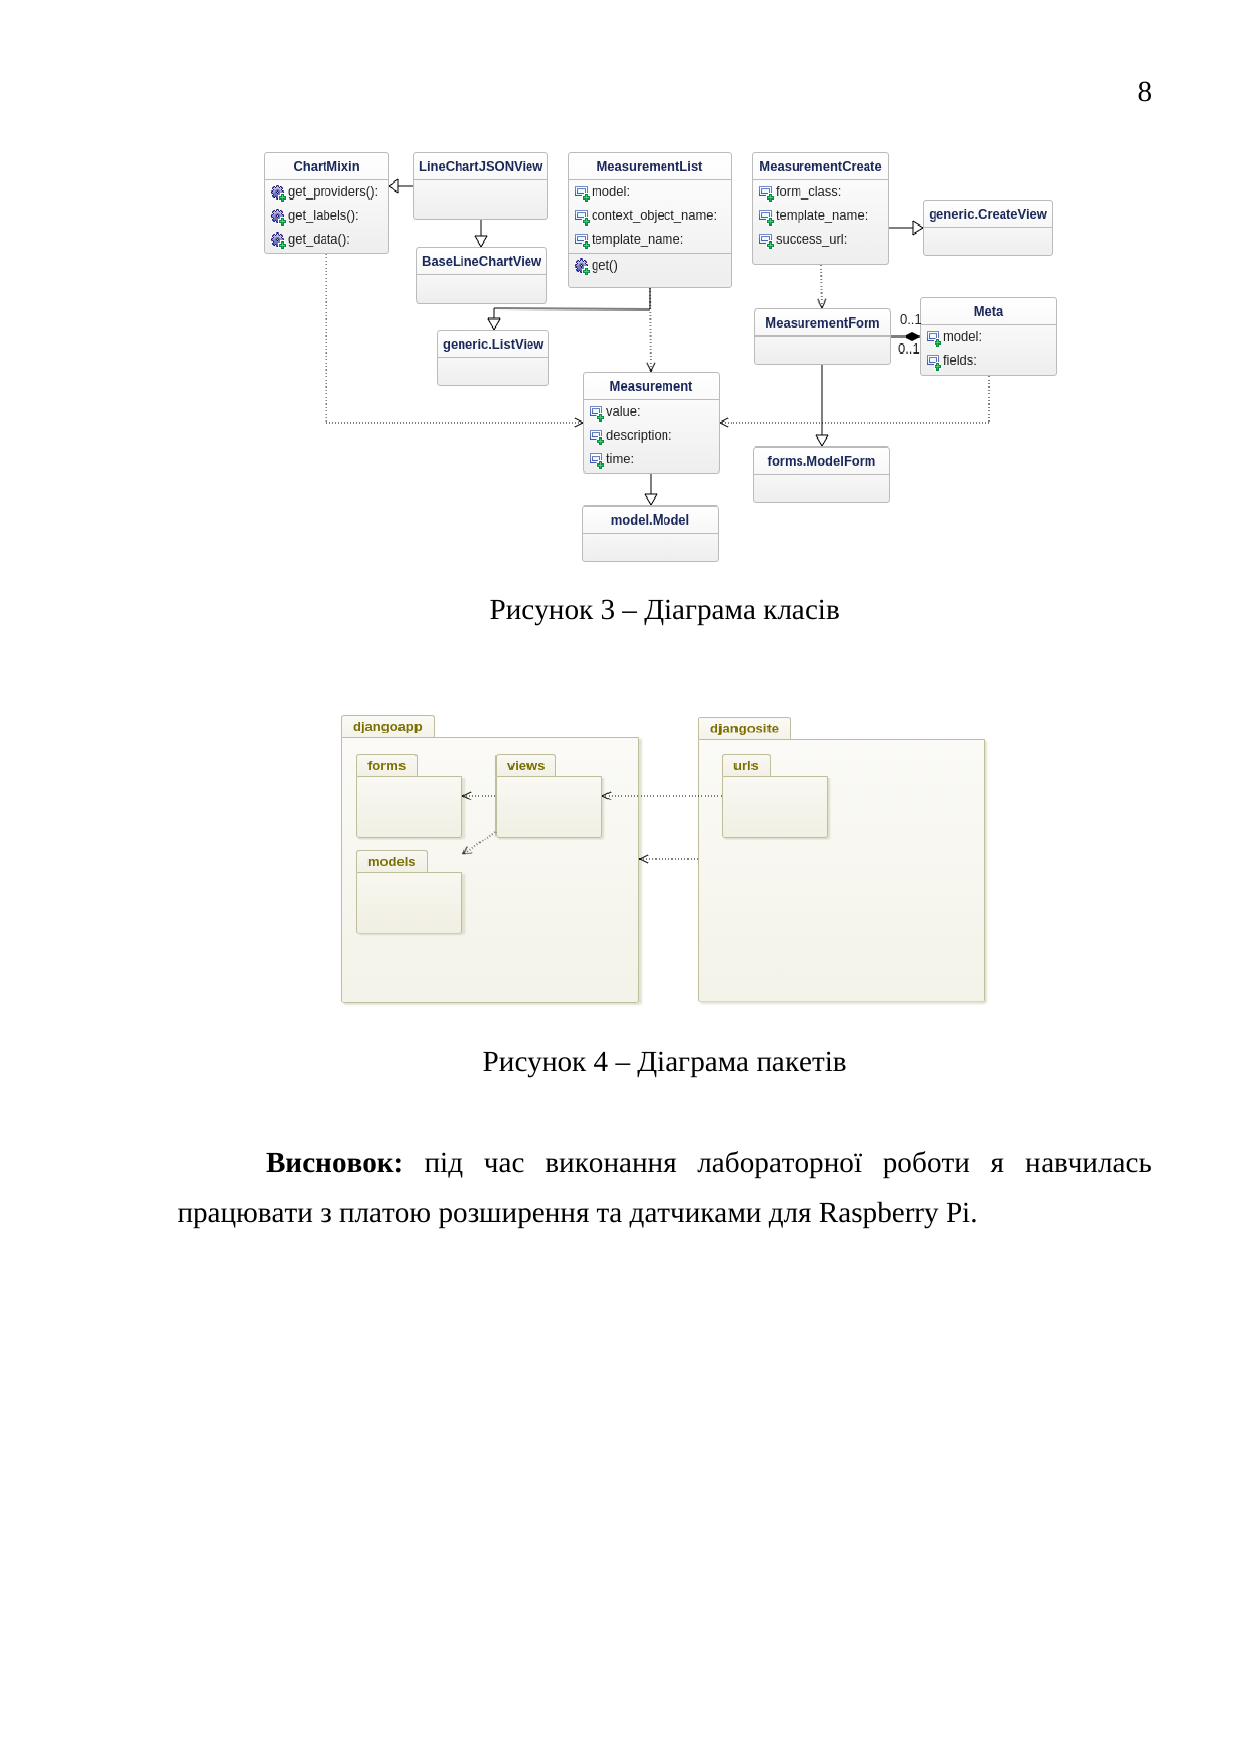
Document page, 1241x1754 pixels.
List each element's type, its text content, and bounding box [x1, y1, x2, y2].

picture [258, 140, 1071, 592]
text Висновок: під час виконання лабораторної роботи я навчилась працювати з платою розширення та датчиками для Raspberry Pi. [177, 1145, 1152, 1229]
text Рисунок 3 – Діаграма класів [177, 141, 1152, 626]
picture [321, 692, 1008, 1028]
text Рисунок 4 – Діаграма пакетів [177, 1044, 1152, 1078]
